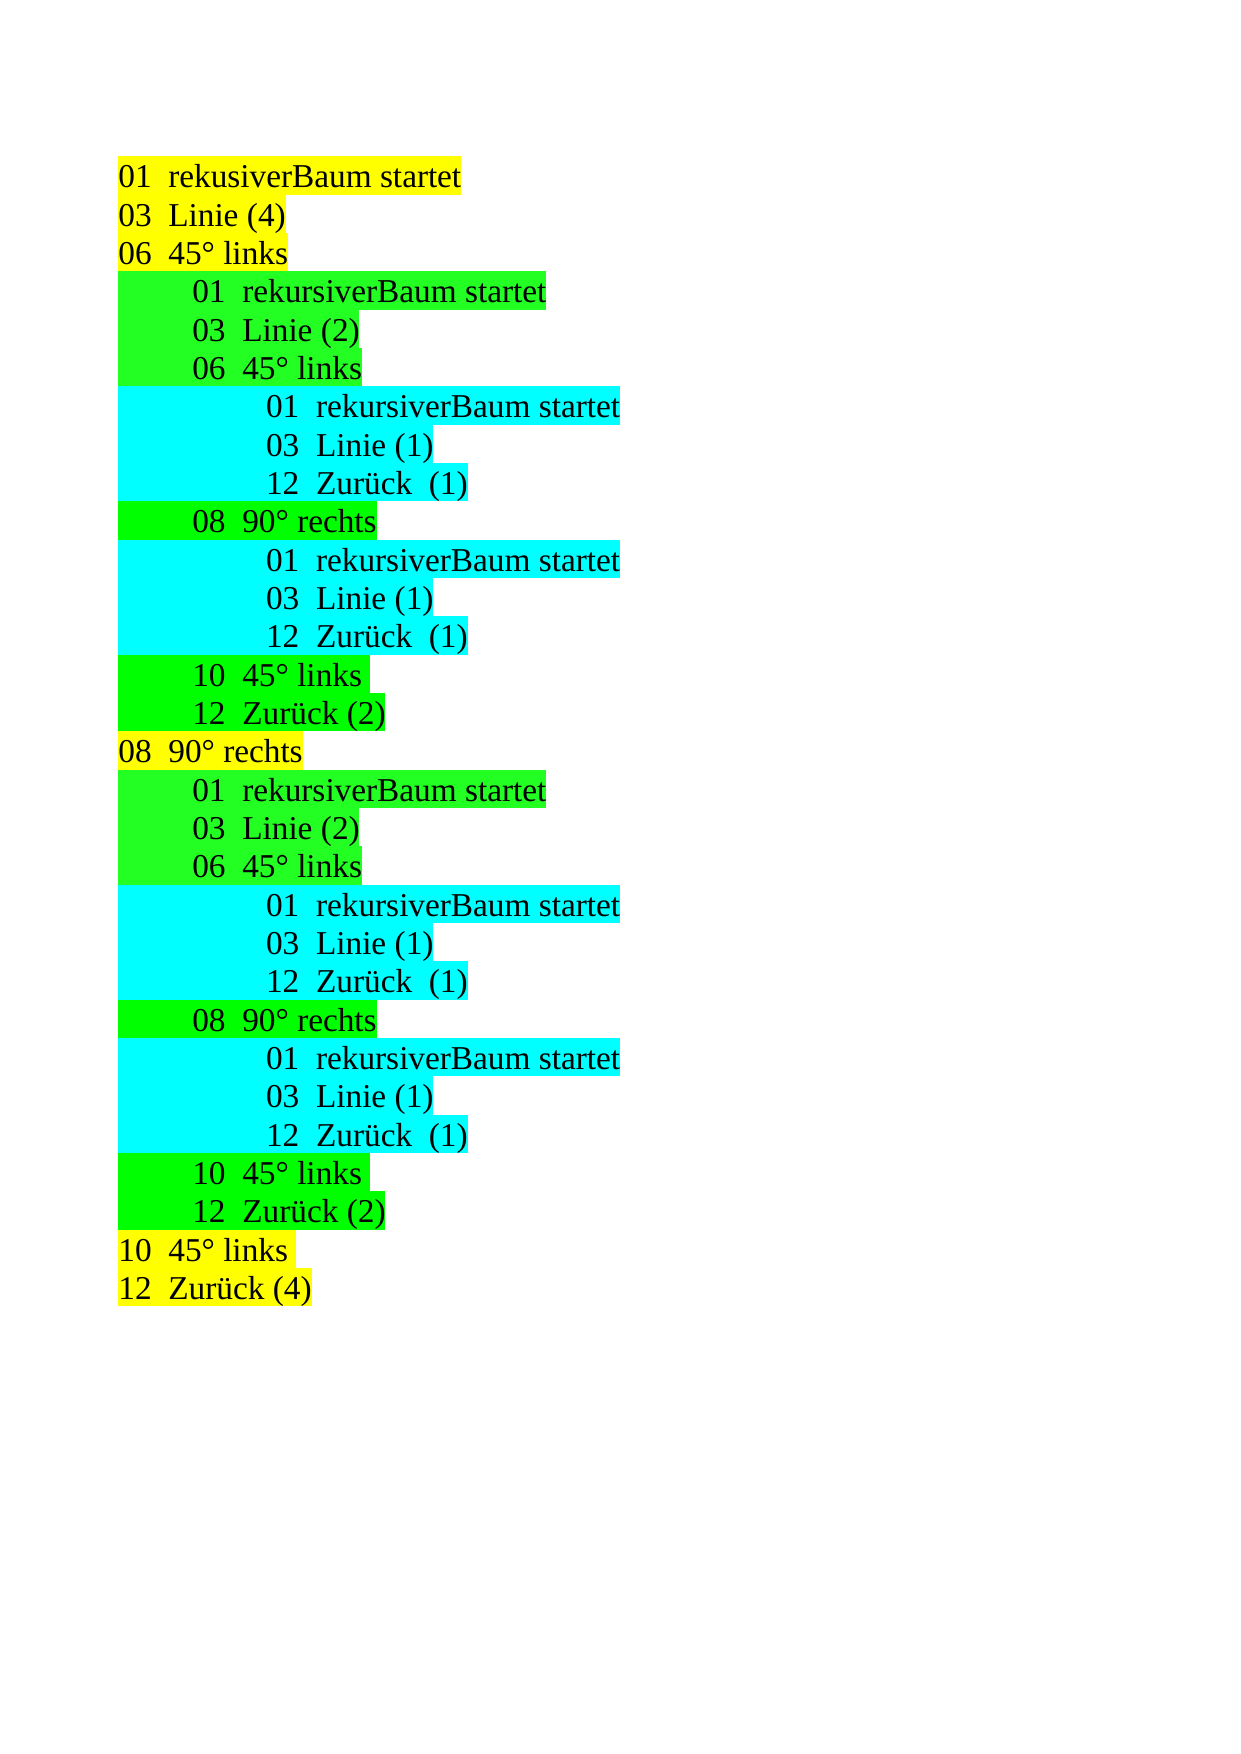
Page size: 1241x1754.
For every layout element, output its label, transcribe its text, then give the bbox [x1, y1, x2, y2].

text 12 Zurück (2) [118, 1191, 1122, 1230]
text 12 Zurück (4) [118, 1268, 1122, 1306]
text 08 90° rechts [118, 731, 1122, 770]
text 10 45° links [118, 655, 1122, 693]
text 08 90° rechts [118, 501, 1122, 540]
text 03 Linie (1) [118, 1076, 1122, 1115]
text 03 Linie (2) [118, 808, 1122, 846]
text 03 Linie (1) [118, 578, 1122, 616]
text 10 45° links [118, 1230, 1122, 1268]
text 06 45° links [118, 348, 1122, 386]
text 06 45° links [118, 233, 1122, 271]
text 12 Zurück (1) [118, 616, 1122, 655]
text 03 Linie (4) [118, 195, 1122, 233]
text 12 Zurück (1) [118, 463, 1122, 501]
text 03 Linie (2) [118, 310, 1122, 348]
text 10 45° links [118, 1153, 1122, 1191]
text 01 rekursiverBaum startet [118, 1038, 1122, 1076]
text 12 Zurück (2) [118, 693, 1122, 731]
text 12 Zurück (1) [118, 961, 1122, 1000]
text 01 rekursiverBaum startet [118, 540, 1122, 578]
text 01 rekusiverBaum startet [118, 156, 1122, 195]
text 01 rekursiverBaum startet [118, 271, 1122, 310]
text 03 Linie (1) [118, 425, 1122, 463]
text 03 Linie (1) [118, 923, 1122, 961]
text 01 rekursiverBaum startet [118, 885, 1122, 923]
text 01 rekursiverBaum startet [118, 386, 1122, 425]
text 01 rekursiverBaum startet [118, 770, 1122, 808]
text 08 90° rechts [118, 1000, 1122, 1038]
text 12 Zurück (1) [118, 1115, 1122, 1153]
text 06 45° links [118, 846, 1122, 885]
